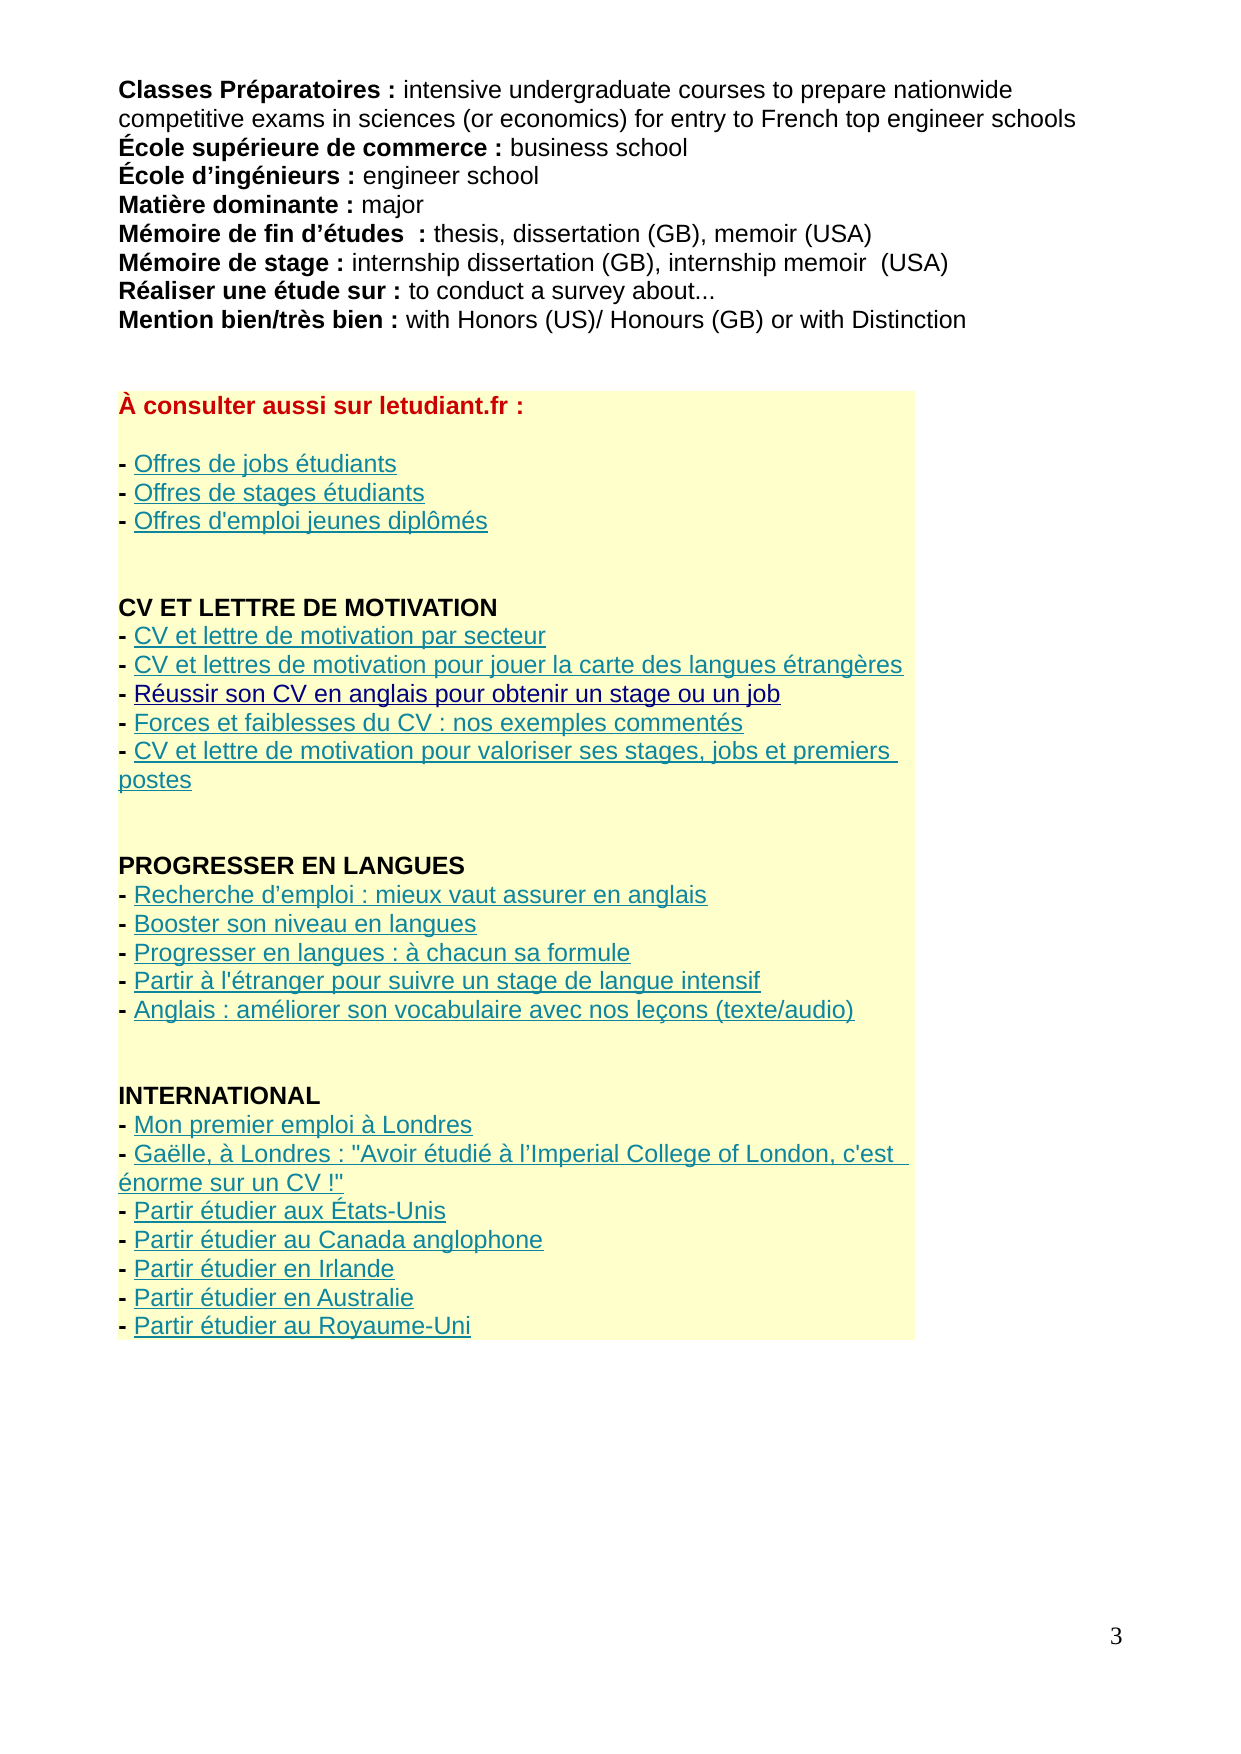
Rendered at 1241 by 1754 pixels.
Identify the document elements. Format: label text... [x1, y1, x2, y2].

table_header Du vocabulaire pour décrire ses diplômes en anglais : Voici quelques expressions pour expliciter votre niveau d’études et les écoles que vous avez fréquentées : Baccalauréat : French secondary school diploma/ French high-school diploma DUT/BTS : two-year technical degree in (Information Technology) L2 : two-year university degree in… IUT : University Institute of Technology, Technological Institute Licence : three-year university degree in... (equivalent to Bachelor of Science [BSc] or Bachelor of Arts [BA]) Master : equivalent to Master of Science [MSc] in (physics, chemistry...) or Master of Arts [MA] in (psychology, linguistics...) Classes Préparatoires : intensive undergraduate courses to prepare nationwide competitive exams in sciences (or economics) for entry to French top engineer schools École supérieure de commerce : business school École d’ingénieurs : engineer school Matière dominante : major Mémoire de fin d’études : thesis, dissertation (GB), memoir (USA) Mémoire de stage : internship dissertation (GB), internship memoir (USA) Réaliser une étude sur : to conduct a survey about... Mention bien/très bien : with Honors (US)/ Honours (GB) or with Distinction [118, 75, 1122, 334]
table_header À consulter aussi sur letudiant.fr : - Offres de jobs étudiants - Offres de stages étudiants - Offres d'emploi jeunes diplômés CV ET LETTRE DE MOTIVATION - CV et lettre de motivation par secteur - CV et lettres de motivation pour jouer la carte des langues étrangères - Réussir son CV en anglais pour obtenir un stage ou un job - Forces et faiblesses du CV : nos exemples commentés - CV et lettre de motivation pour valoriser ses stages, jobs et premiers postes PROGRESSER EN LANGUES - Recherche d’emploi : mieux vaut assurer en anglais - Booster son niveau en langues - Progresser en langues : à chacun sa formule - Partir à l'étranger pour suivre un stage de langue intensif - Anglais : améliorer son vocabulaire avec nos leçons (texte/audio) INTERNATIONAL - Mon premier emploi à Londres - Gaëlle, à Londres : "Avoir étudié à l’Imperial College of London, c'est énorme sur un CV !" - Partir étudier aux États-Unis - Partir étudier au Canada anglophone - Partir étudier en Irlande - Partir étudier en Australie - Partir étudier au Royaume-Uni [118, 391, 915, 1340]
